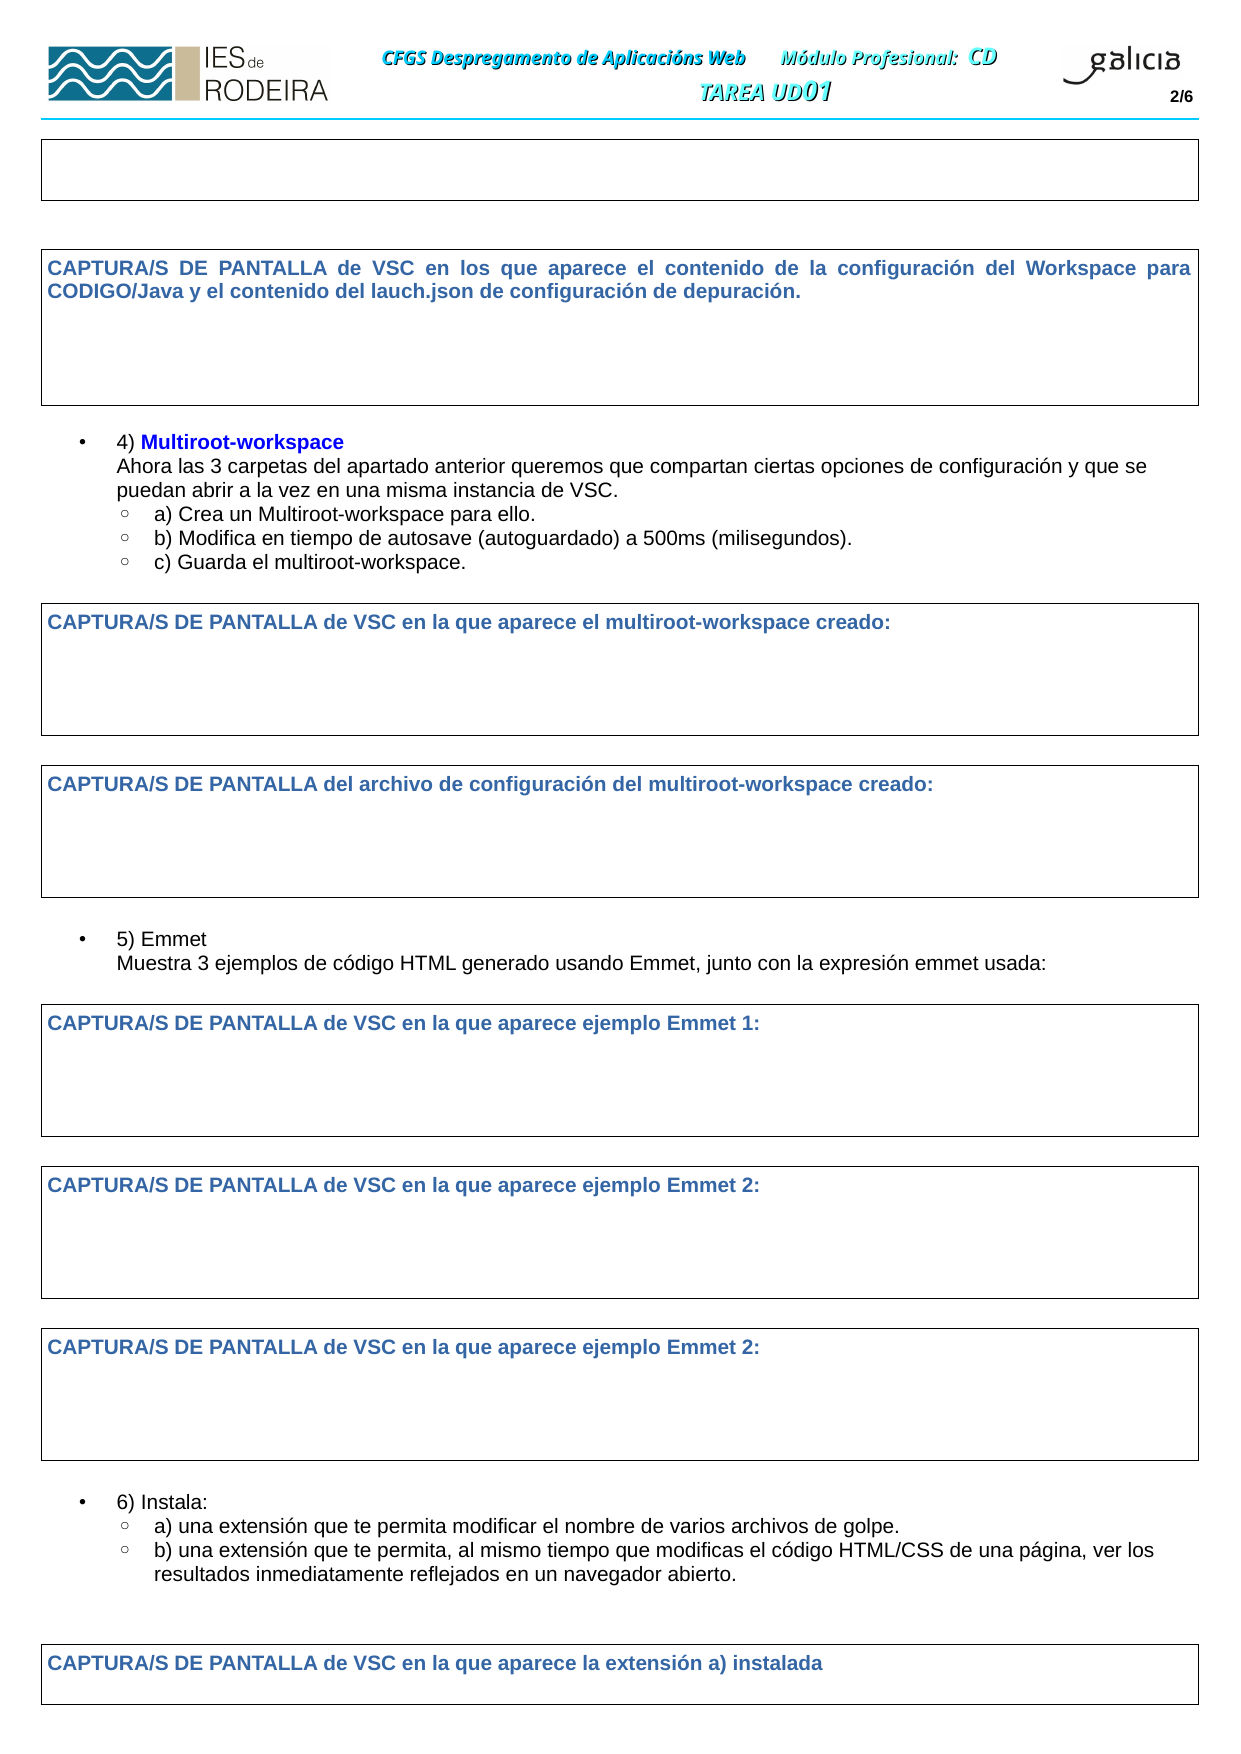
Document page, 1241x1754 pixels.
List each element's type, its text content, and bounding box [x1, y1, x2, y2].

picture [1064, 43, 1185, 88]
table_header CAPTURA/S DE PANTALLA de VSC en la que aparece el multiroot-workspace creado: [42, 604, 1198, 735]
list 4) Multiroot-workspace Ahora las 3 carpetas del apartado anterior queremos que compartan ciertas opciones de configuración y que se puedan abrir a la vez en una misma instancia de VSC. [79, 430, 1199, 502]
picture [47, 45, 331, 102]
table_header CAPTURA/S DE PANTALLA de VSC en la que aparece ejemplo Emmet 2: [42, 1329, 1198, 1460]
list 5) Emmet Muestra 3 ejemplos de código HTML generado usando Emmet, junto con la expresión emmet usada: [79, 927, 1199, 975]
list c) Guarda el multiroot-workspace. [116, 550, 1199, 574]
list a) Crea un Multiroot-workspace para ello. [116, 502, 1199, 526]
list a) una extensión que te permita modificar el nombre de varios archivos de golpe. [116, 1514, 1199, 1538]
table_header CAPTURA/S DE PANTALLA de VSC en la que aparece ejemplo Emmet 2: [42, 1167, 1198, 1298]
list b) una extensión que te permita, al mismo tiempo que modificas el código HTML/CSS de una página, ver los resultados inmediatamente reflejados en un navegador abierto. [116, 1538, 1199, 1586]
table_header [42, 140, 1198, 200]
table_header CAPTURA/S DE PANTALLA del archivo de configuración del multiroot-workspace creado: [42, 766, 1198, 897]
list 6) Instala: [79, 1490, 1199, 1514]
table_header CAPTURA/S DE PANTALLA de VSC en los que aparece el contenido de la configuración del Workspace para CODIGO/Java y el contenido del lauch.json de configuración de depuración. [42, 250, 1198, 405]
list b) Modifica en tiempo de autosave (autoguardado) a 500ms (milisegundos). [116, 526, 1199, 550]
table_header CAPTURA/S DE PANTALLA de VSC en la que aparece ejemplo Emmet 1: [42, 1005, 1198, 1136]
table_header CAPTURA/S DE PANTALLA de VSC en la que aparece la extensión a) instalada [42, 1645, 1198, 1704]
